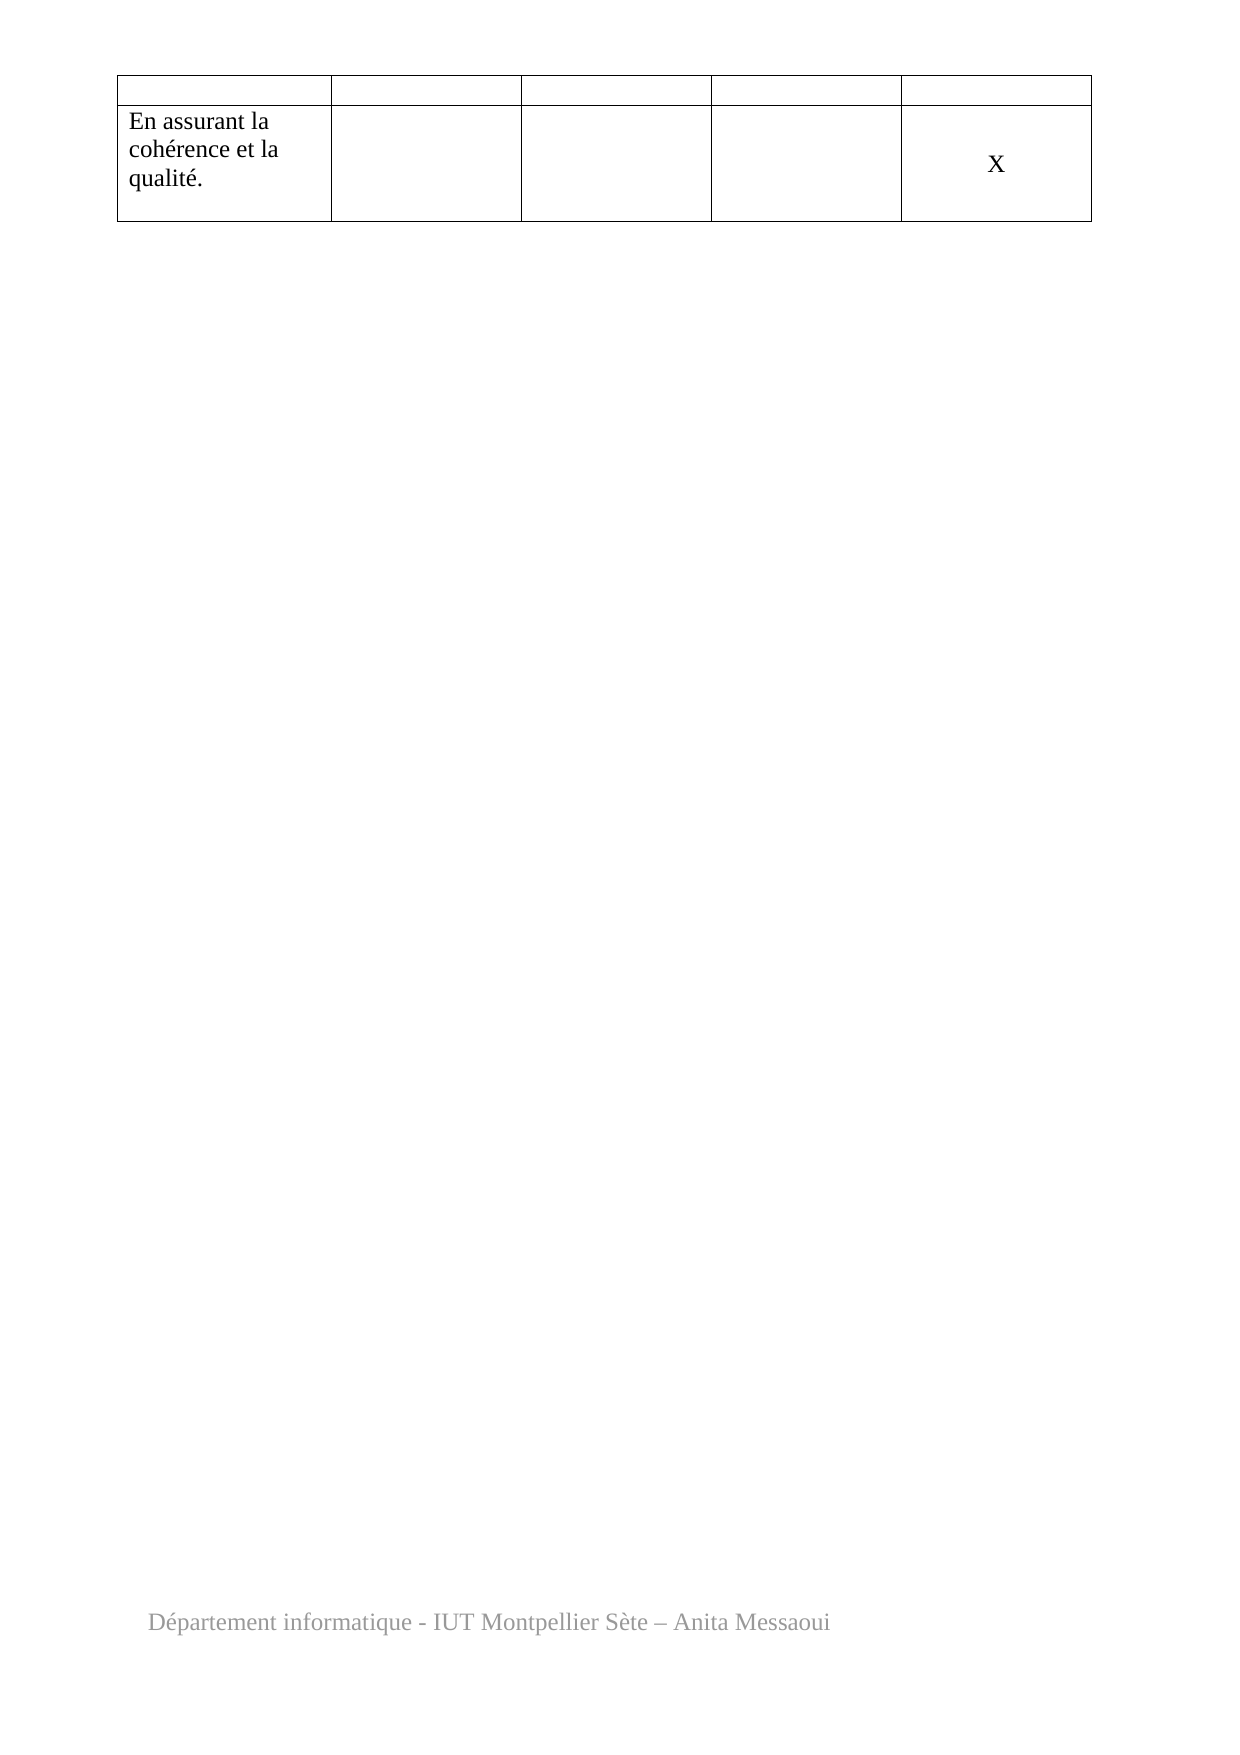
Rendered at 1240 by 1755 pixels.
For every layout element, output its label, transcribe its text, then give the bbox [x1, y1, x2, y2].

table_cell [522, 106, 711, 221]
table_cell [332, 76, 521, 105]
table_cell [118, 76, 331, 105]
table_cell [522, 76, 711, 105]
table_cell [712, 76, 901, 105]
table_cell [712, 106, 901, 221]
table_cell [332, 106, 521, 221]
table_cell En assurant la cohérence et la qualité. [118, 106, 331, 221]
table_cell X [902, 106, 1091, 221]
table_cell [902, 76, 1091, 105]
